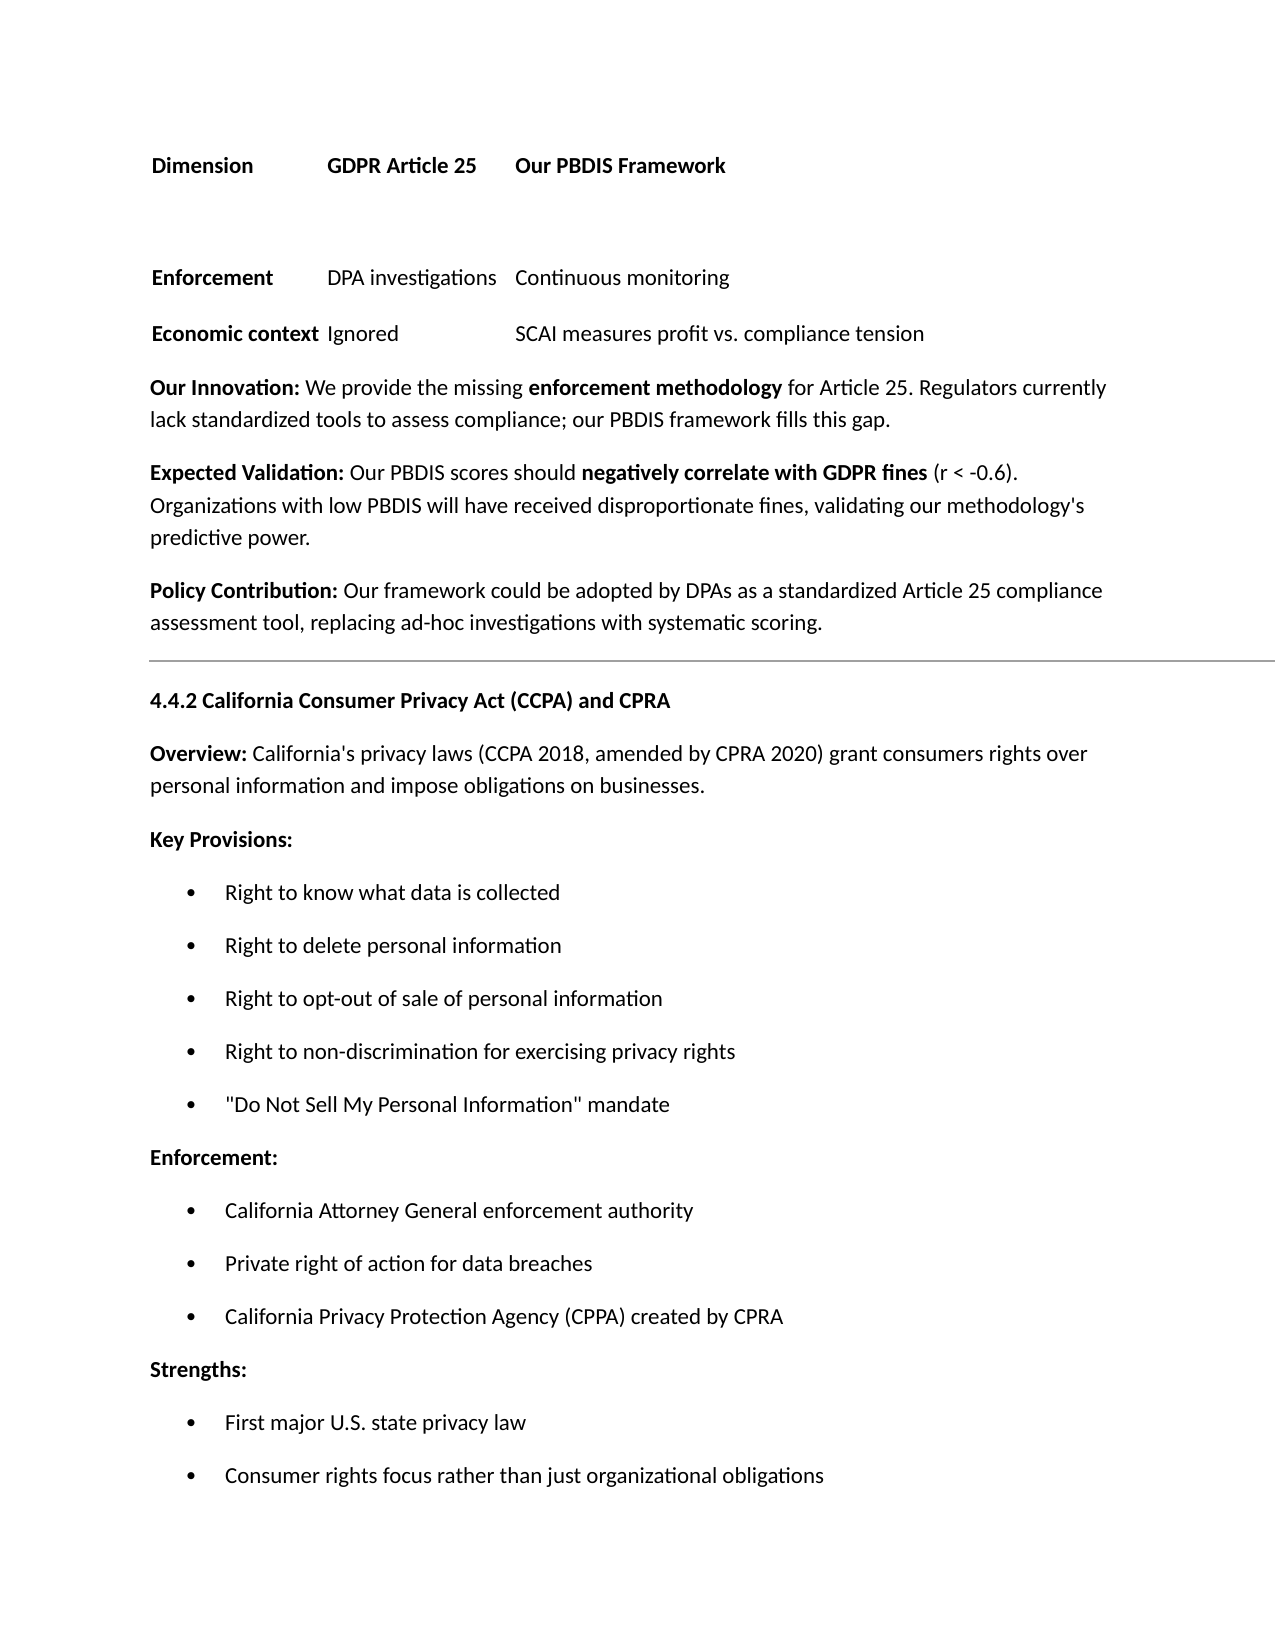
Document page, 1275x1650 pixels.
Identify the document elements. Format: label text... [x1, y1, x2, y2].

table_cell DPA investigations [325, 262, 513, 317]
list California Attorney General enforcement authority [187, 1196, 1125, 1224]
table_cell SCAI measures profit vs. compliance tension [514, 318, 931, 373]
table_cell Ignored [325, 318, 513, 373]
table_cell Economic context [150, 318, 325, 373]
text Our Innovation: We provide the missing enforcement methodology for Article 25. Regulators currently lack standardized tools to assess compliance; our PBDIS framework fills this gap. [150, 373, 1125, 433]
text Strengths: [150, 1355, 1125, 1383]
table_cell [150, 206, 325, 262]
table_cell [325, 206, 513, 262]
list Right to non-discrimination for exercising privacy rights [187, 1037, 1125, 1065]
text Policy Contribution: Our framework could be adopted by DPAs as a standardized Article 25 compliance assessment tool, replacing ad-hoc investigations with systematic scoring. [150, 576, 1125, 636]
list California Privacy Protection Agency (CPPA) created by CPRA [187, 1302, 1125, 1330]
table_cell [514, 206, 931, 262]
list Private right of action for data breaches [187, 1249, 1125, 1277]
text 4.4.2 California Consumer Privacy Act (CCPA) and CPRA [150, 686, 1125, 714]
table_cell Enforcement [150, 262, 325, 317]
table_header Dimension [150, 150, 325, 206]
table_cell Continuous monitoring [514, 262, 931, 317]
list Consumer rights focus rather than just organizational obligations [187, 1461, 1125, 1489]
text Overview: California's privacy laws (CCPA 2018, amended by CPRA 2020) grant consumers rights over personal information and impose obligations on businesses. [150, 739, 1125, 800]
list First major U.S. state privacy law [187, 1408, 1125, 1436]
list Right to know what data is collected [187, 878, 1125, 906]
text Expected Validation: Our PBDIS scores should negatively correlate with GDPR fines (r < -0.6). Organizations with low PBDIS will have received disproportionate fines, validating our methodology's predictive power. [150, 458, 1125, 551]
table_header GDPR Article 25 [325, 150, 513, 206]
text Enforcement: [150, 1143, 1125, 1171]
list Right to delete personal information [187, 931, 1125, 959]
list Right to opt-out of sale of personal information [187, 984, 1125, 1012]
list "Do Not Sell My Personal Information" mandate [187, 1090, 1125, 1118]
table_header Our PBDIS Framework [514, 150, 931, 206]
text Key Provisions: [150, 825, 1125, 853]
